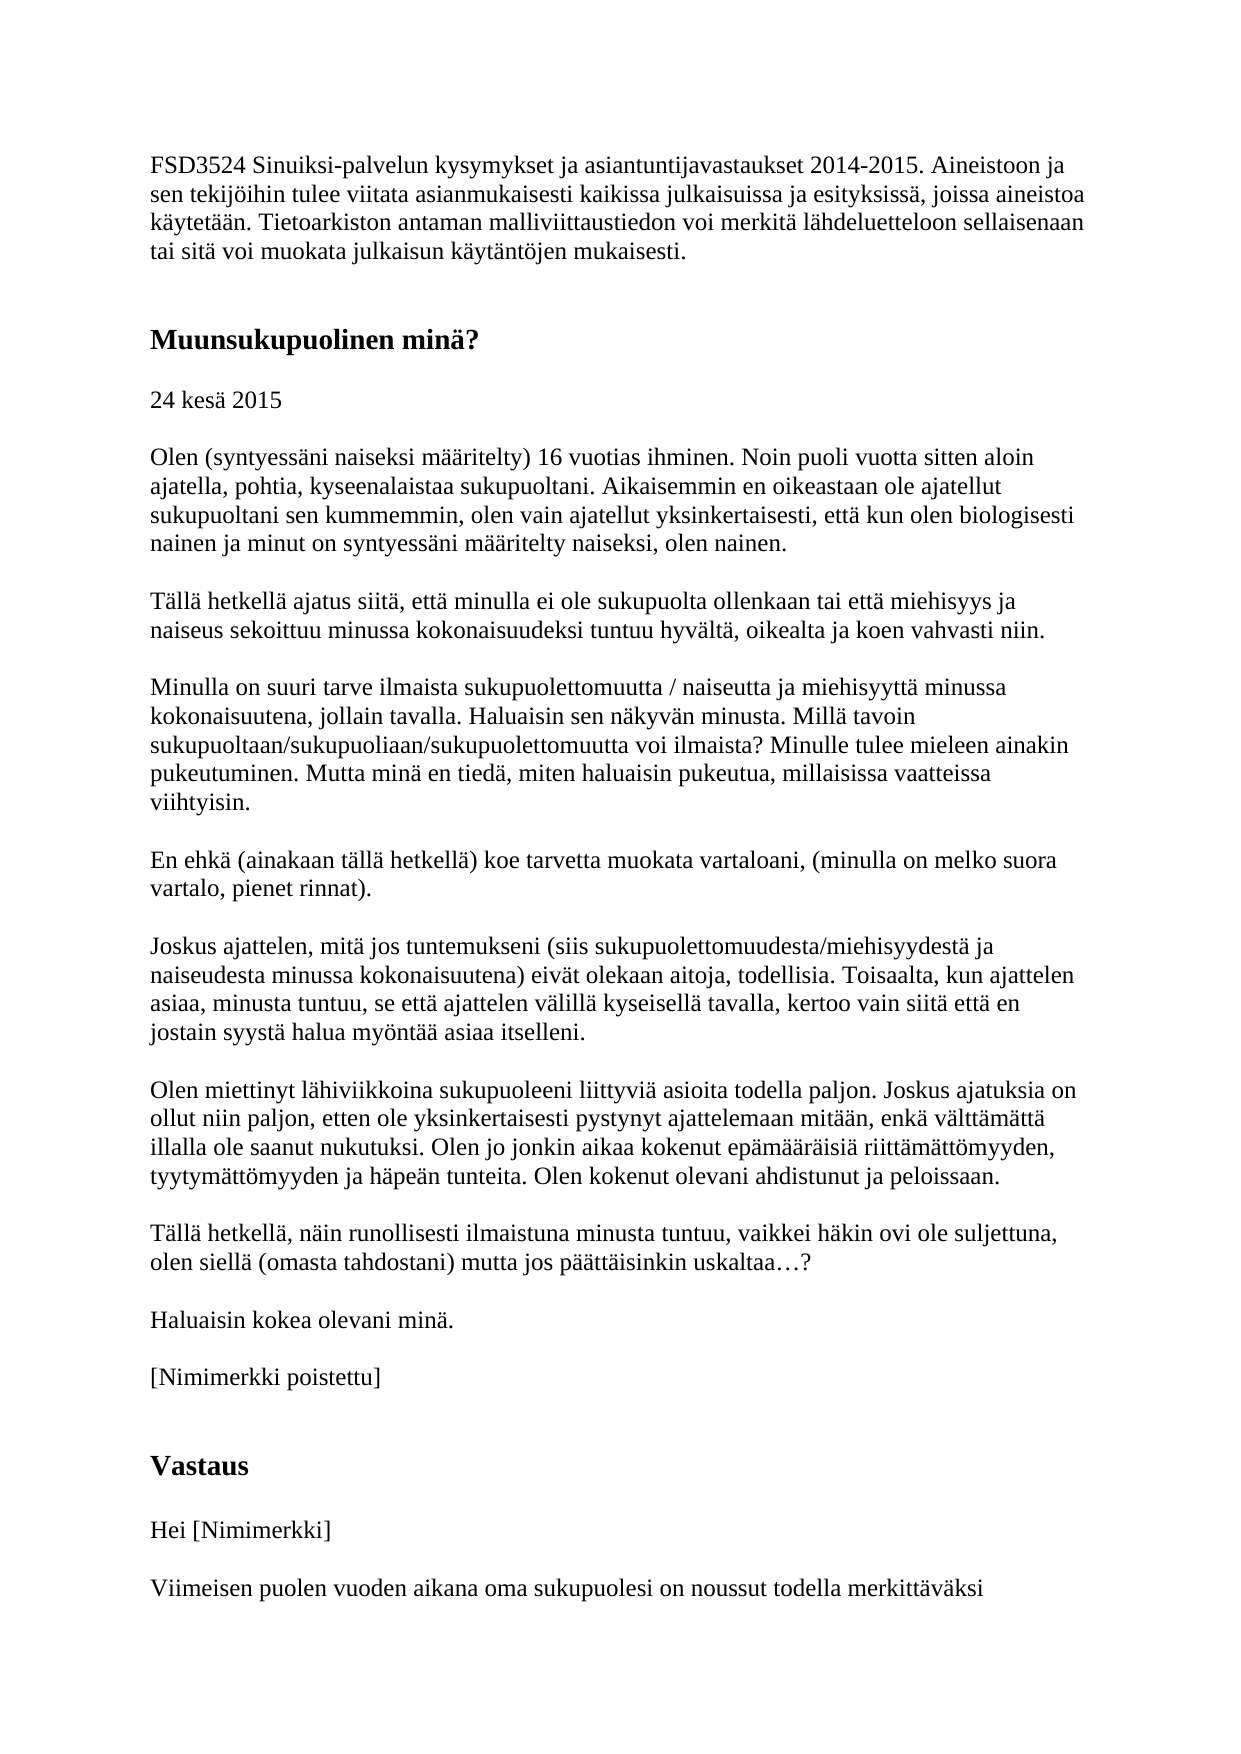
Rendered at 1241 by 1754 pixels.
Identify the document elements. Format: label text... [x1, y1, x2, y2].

text Vastaus [150, 1448, 1090, 1482]
text Viimeisen puolen vuoden aikana oma sukupuolesi on noussut todella merkittäväksi [150, 1544, 1090, 1602]
text [Nimimerkki poistettu] [150, 1362, 1090, 1391]
text 24 kesä 2015 [150, 385, 1090, 413]
text FSD3524 Sinuiksi-palvelun kysymykset ja asiantuntijavastaukset 2014-2015. Aineistoon ja sen tekijöihin tulee viitata asianmukaisesti kaikissa julkaisuissa ja esityksissä, joissa aineistoa käytetään. Tietoarkiston antaman malliviittaustiedon voi merkitä lähdeluetteloon sellaisenaan tai sitä voi muokata julkaisun käytäntöjen mukaisesti. [150, 150, 1090, 265]
text Hei [Nimimerkki] [150, 1516, 1090, 1544]
text Muunsukupuolinen minä? [150, 322, 1090, 356]
text Olen (syntyessäni naiseksi määritelty) 16 vuotias ihminen. Noin puoli vuotta sitten aloin ajatella, pohtia, kyseenalaistaa sukupuoltani. Aikaisemmin en oikeastaan ole ajatellut sukupuoltani sen kummemmin, olen vain ajatellut yksinkertaisesti, että kun olen biologisesti nainen ja minut on syntyessäni määritelty naiseksi, olen nainen. Tällä hetkellä ajatus siitä, että minulla ei ole sukupuolta ollenkaan tai että miehisyys ja naiseus sekoittuu minussa kokonaisuudeksi tuntuu hyvältä, oikealta ja koen vahvasti niin. Minulla on suuri tarve ilmaista sukupuolettomuutta / naiseutta ja miehisyyttä minussa kokonaisuutena, jollain tavalla. Haluaisin sen näkyvän minusta. Millä tavoin sukupuoltaan/sukupuoliaan/sukupuolettomuutta voi ilmaista? Minulle tulee mieleen ainakin pukeutuminen. Mutta minä en tiedä, miten haluaisin pukeutua, millaisissa vaatteissa viihtyisin. En ehkä (ainakaan tällä hetkellä) koe tarvetta muokata vartaloani, (minulla on melko suora vartalo, pienet rinnat). Joskus ajattelen, mitä jos tuntemukseni (siis sukupuolettomuudesta/miehisyydestä ja naiseudesta minussa kokonaisuutena) eivät olekaan aitoja, todellisia. Toisaalta, kun ajattelen asiaa, minusta tuntuu, se että ajattelen välillä kyseisellä tavalla, kertoo vain siitä että en jostain syystä halua myöntää asiaa itselleni. Olen miettinyt lähiviikkoina sukupuoleeni liittyviä asioita todella paljon. Joskus ajatuksia on ollut niin paljon, etten ole yksinkertaisesti pystynyt ajattelemaan mitään, enkä välttämättä illalla ole saanut nukutuksi. Olen jo jonkin aikaa kokenut epämääräisiä riittämättömyyden, tyytymättömyyden ja häpeän tunteita. Olen kokenut olevani ahdistunut ja peloissaan. Tällä hetkellä, näin runollisesti ilmaistuna minusta tuntuu, vaikkei häkin ovi ole suljettuna, olen siellä (omasta tahdostani) mutta jos päättäisinkin uskaltaa…? Haluaisin kokea olevani minä. [150, 442, 1090, 1333]
